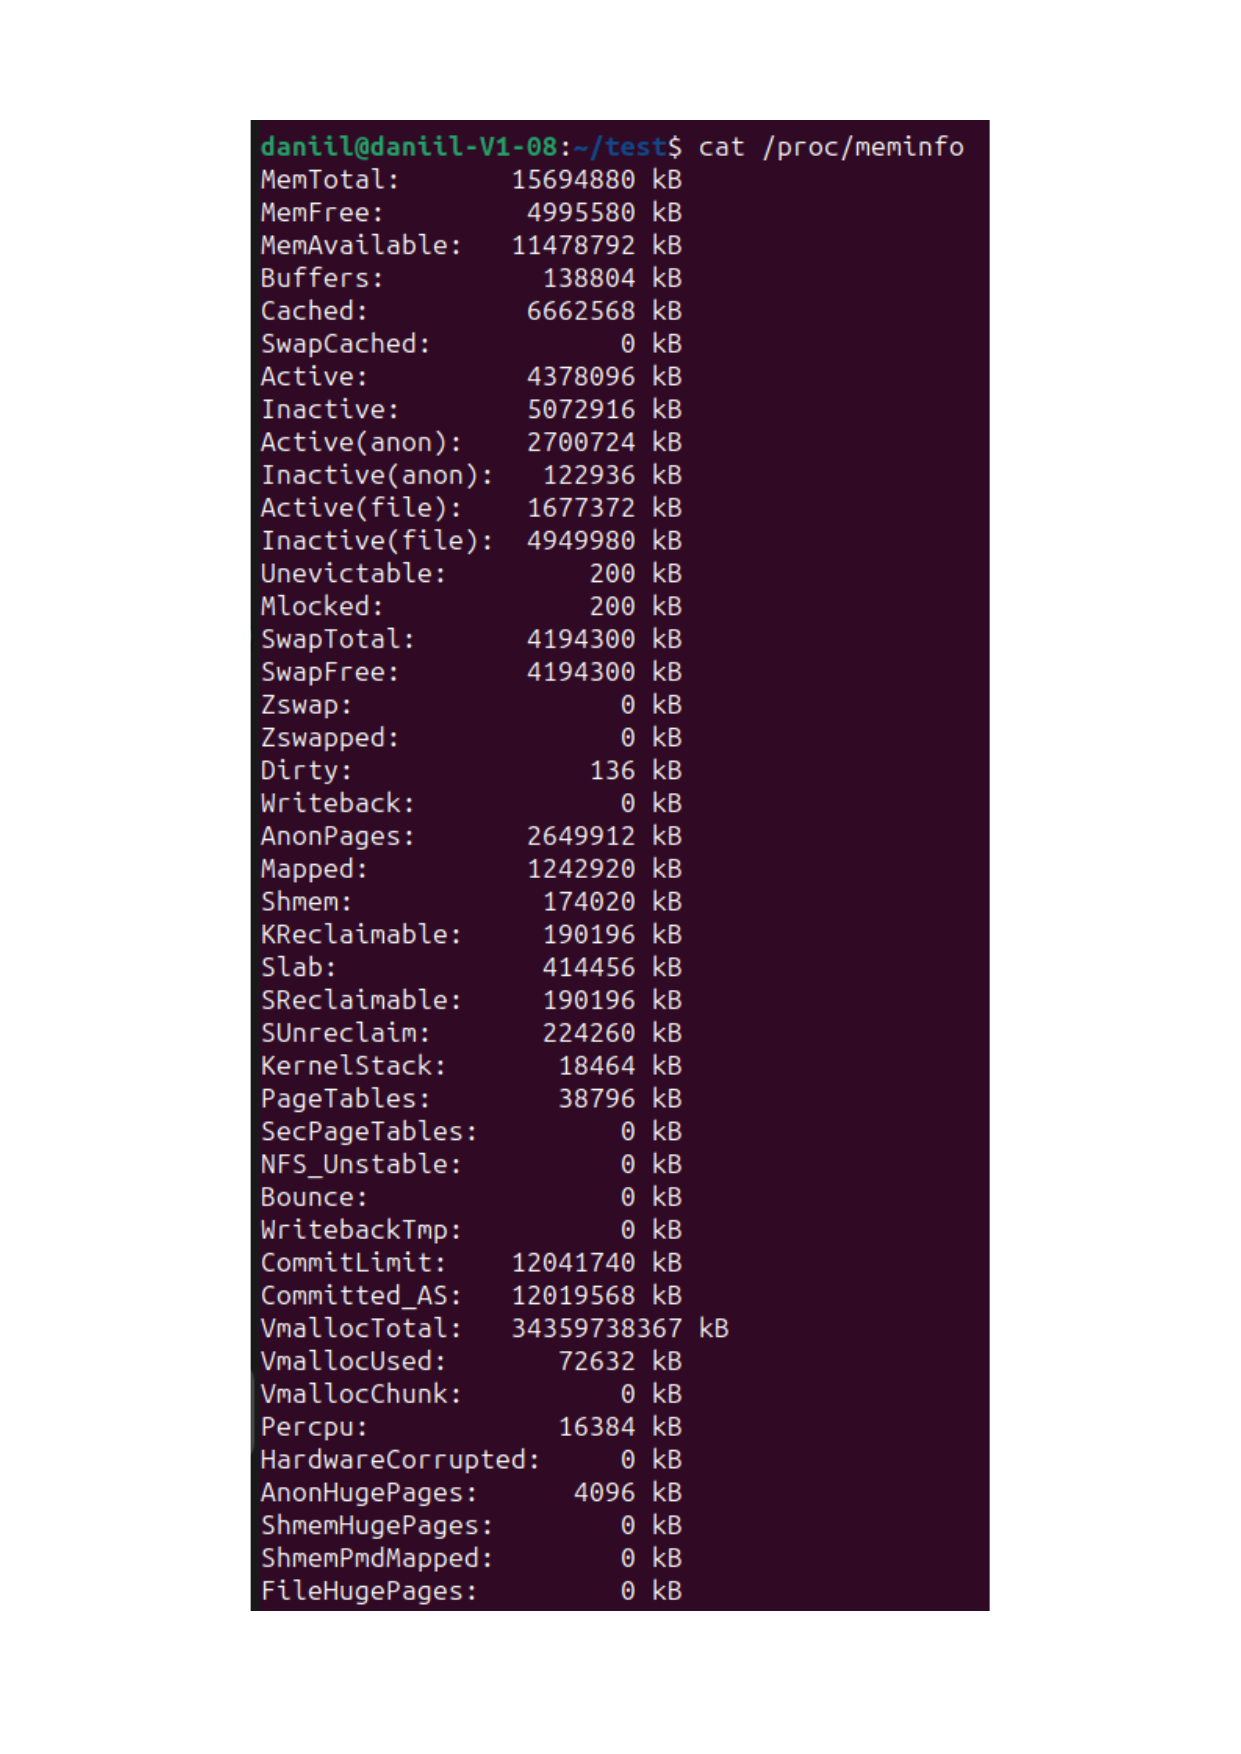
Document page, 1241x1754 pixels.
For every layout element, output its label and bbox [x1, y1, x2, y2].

picture [250, 120, 990, 1611]
